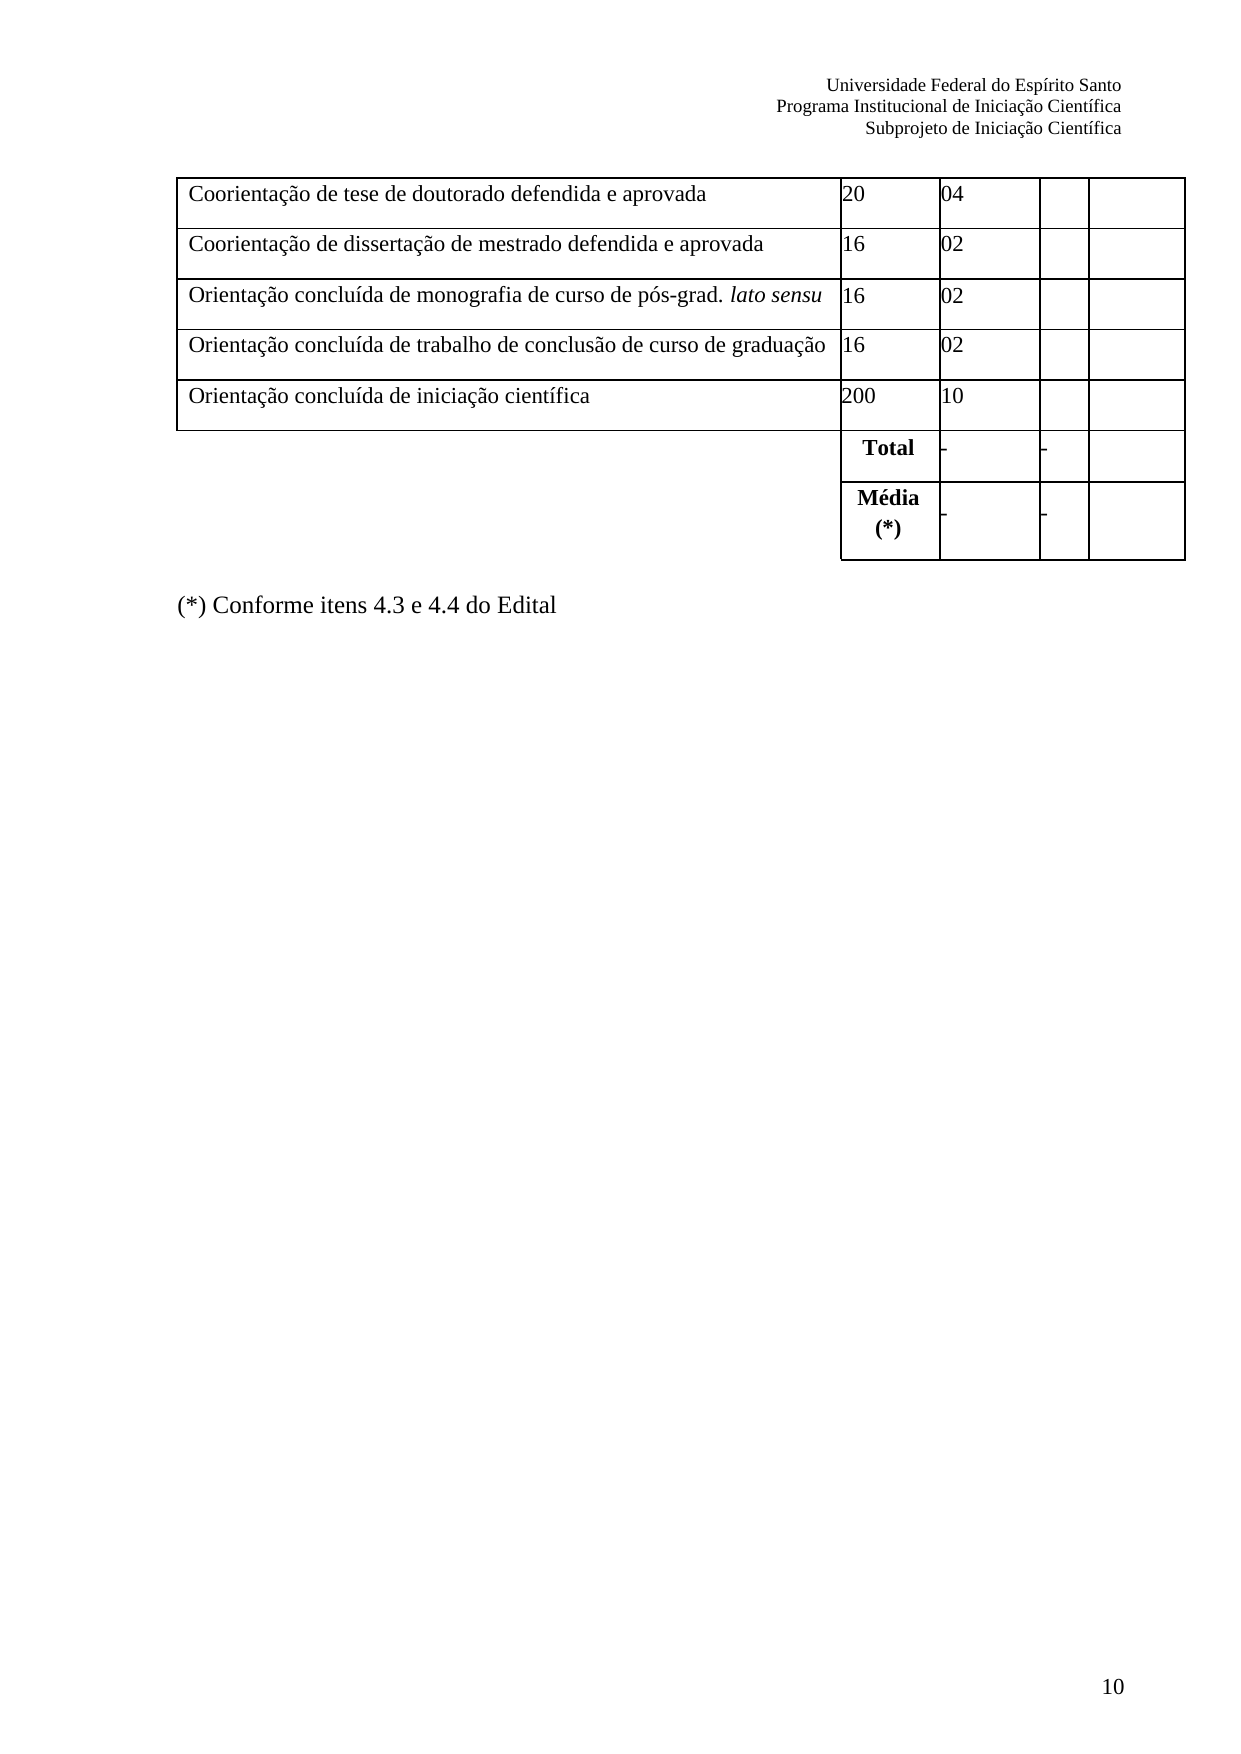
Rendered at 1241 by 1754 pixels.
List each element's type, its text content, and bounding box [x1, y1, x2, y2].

table_cell Média (*) [842, 483, 939, 559]
text (*) Conforme itens 4.3 e 4.4 do Edital [177, 590, 1121, 618]
table_cell 10 [941, 381, 1039, 429]
table_cell 02 [941, 330, 1039, 379]
table_cell 200 [842, 381, 939, 429]
table_cell 02 [941, 229, 1039, 278]
table_cell [1041, 179, 1088, 227]
table_cell [1041, 381, 1088, 429]
table_cell Orientação concluída de iniciação científica [178, 381, 840, 429]
table_cell [1041, 280, 1088, 328]
table_cell 04 [941, 179, 1039, 227]
table_cell [1090, 179, 1184, 227]
table_cell [177, 481, 840, 559]
table_cell [1090, 330, 1184, 379]
table_cell 16 [842, 229, 939, 278]
table_cell [1090, 483, 1184, 559]
table_cell [1090, 431, 1184, 481]
table_cell - [1041, 431, 1088, 481]
table_cell 16 [842, 330, 939, 379]
table_cell Coorientação de dissertação de mestrado defendida e aprovada [178, 229, 840, 278]
table_cell 02 [941, 280, 1039, 328]
table_cell 16 [842, 280, 939, 328]
table_cell [1041, 229, 1088, 278]
table_cell 20 [842, 179, 939, 227]
table_cell [1090, 381, 1184, 429]
table_cell [177, 431, 840, 481]
table_cell Coorientação de tese de doutorado defendida e aprovada [178, 179, 840, 227]
table_cell - [1041, 483, 1088, 559]
table_cell [1090, 229, 1184, 278]
table_cell Orientação concluída de monografia de curso de pós-grad. lato sensu [178, 280, 840, 328]
table_cell [1090, 280, 1184, 328]
table_cell - [941, 431, 1039, 481]
table_cell Orientação concluída de trabalho de conclusão de curso de graduação [178, 330, 840, 379]
table_cell - [941, 483, 1039, 559]
table_cell [1041, 330, 1088, 379]
table_cell Total [842, 431, 939, 481]
